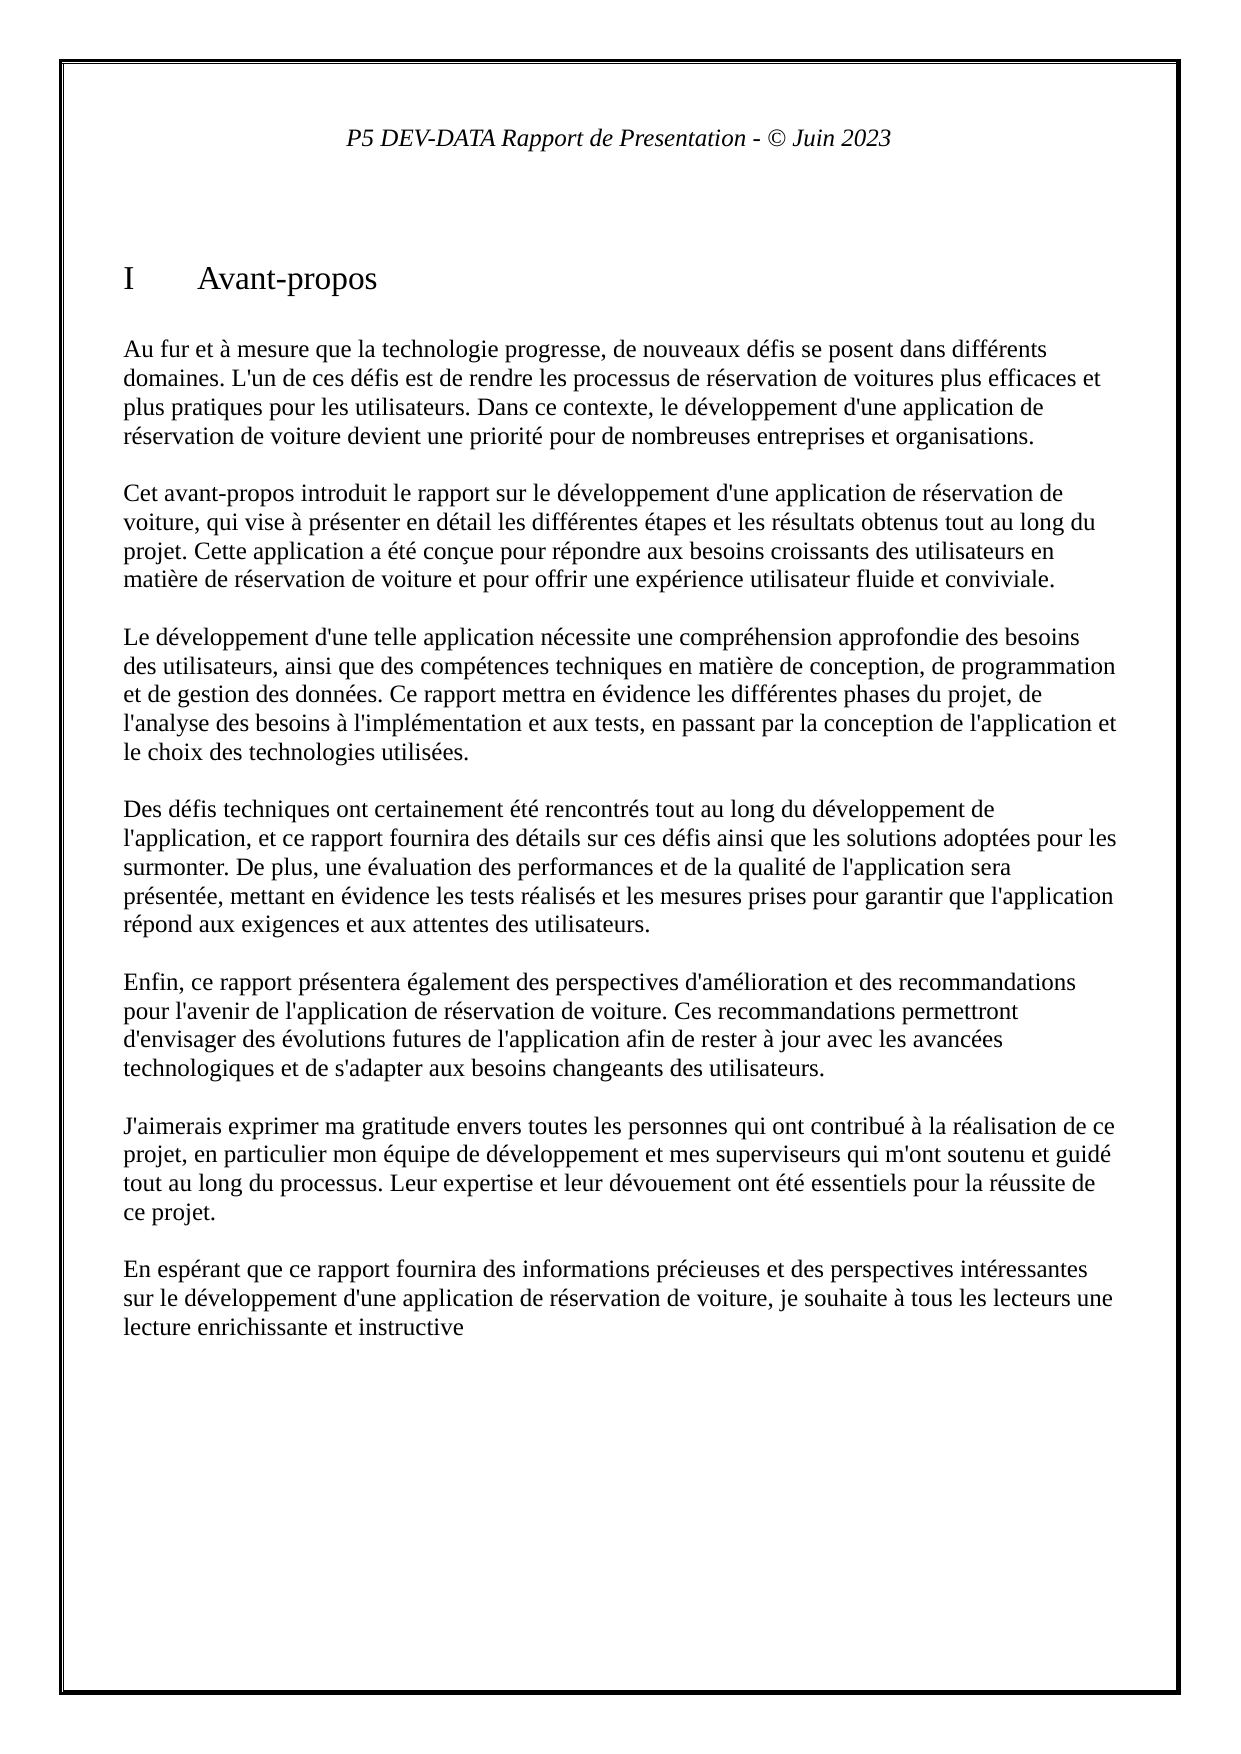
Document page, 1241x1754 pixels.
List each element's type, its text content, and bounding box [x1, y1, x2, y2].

text Au fur et à mesure que la technologie progresse, de nouveaux défis se posent dans différents domaines. L'un de ces défis est de rendre les processus de réservation de voitures plus efficaces et plus pratiques pour les utilisateurs. Dans ce contexte, le développement d'une application de réservation de voiture devient une priorité pour de nombreuses entreprises et organisations. [123, 334, 1117, 449]
text Enfin, ce rapport présentera également des perspectives d'amélioration et des recommandations pour l'avenir de l'application de réservation de voiture. Ces recommandations permettront d'envisager des évolutions futures de l'application afin de rester à jour avec les avancées technologiques et de s'adapter aux besoins changeants des utilisateurs. [123, 967, 1117, 1082]
text En espérant que ce rapport fournira des informations précieuses et des perspectives intéressantes sur le développement d'une application de réservation de voiture, je souhaite à tous les lecteurs une lecture enrichissante et instructive [123, 1254, 1117, 1341]
text Le développement d'une telle application nécessite une compréhension approfondie des besoins des utilisateurs, ainsi que des compétences techniques en matière de conception, de programmation et de gestion des données. Ce rapport mettra en évidence les différentes phases du projet, de l'analyse des besoins à l'implémentation et aux tests, en passant par la conception de l'application et le choix des technologies utilisées. [123, 622, 1117, 766]
text J'aimerais exprimer ma gratitude envers toutes les personnes qui ont contribué à la réalisation de ce projet, en particulier mon équipe de développement et mes superviseurs qui m'ont soutenu et guidé tout au long du processus. Leur expertise et leur dévouement ont été essentiels pour la réussite de ce projet. [123, 1111, 1117, 1226]
subtitle Avant-propos [123, 258, 1117, 296]
text Des défis techniques ont certainement été rencontrés tout au long du développement de l'application, et ce rapport fournira des détails sur ces défis ainsi que les solutions adoptées pour les surmonter. De plus, une évaluation des performances et de la qualité de l'application sera présentée, mettant en évidence les tests réalisés et les mesures prises pour garantir que l'application répond aux exigences et aux attentes des utilisateurs. [123, 794, 1117, 938]
text Cet avant-propos introduit le rapport sur le développement d'une application de réservation de voiture, qui vise à présenter en détail les différentes étapes et les résultats obtenus tout au long du projet. Cette application a été conçue pour répondre aux besoins croissants des utilisateurs en matière de réservation de voiture et pour offrir une expérience utilisateur fluide et conviviale. [123, 478, 1117, 593]
